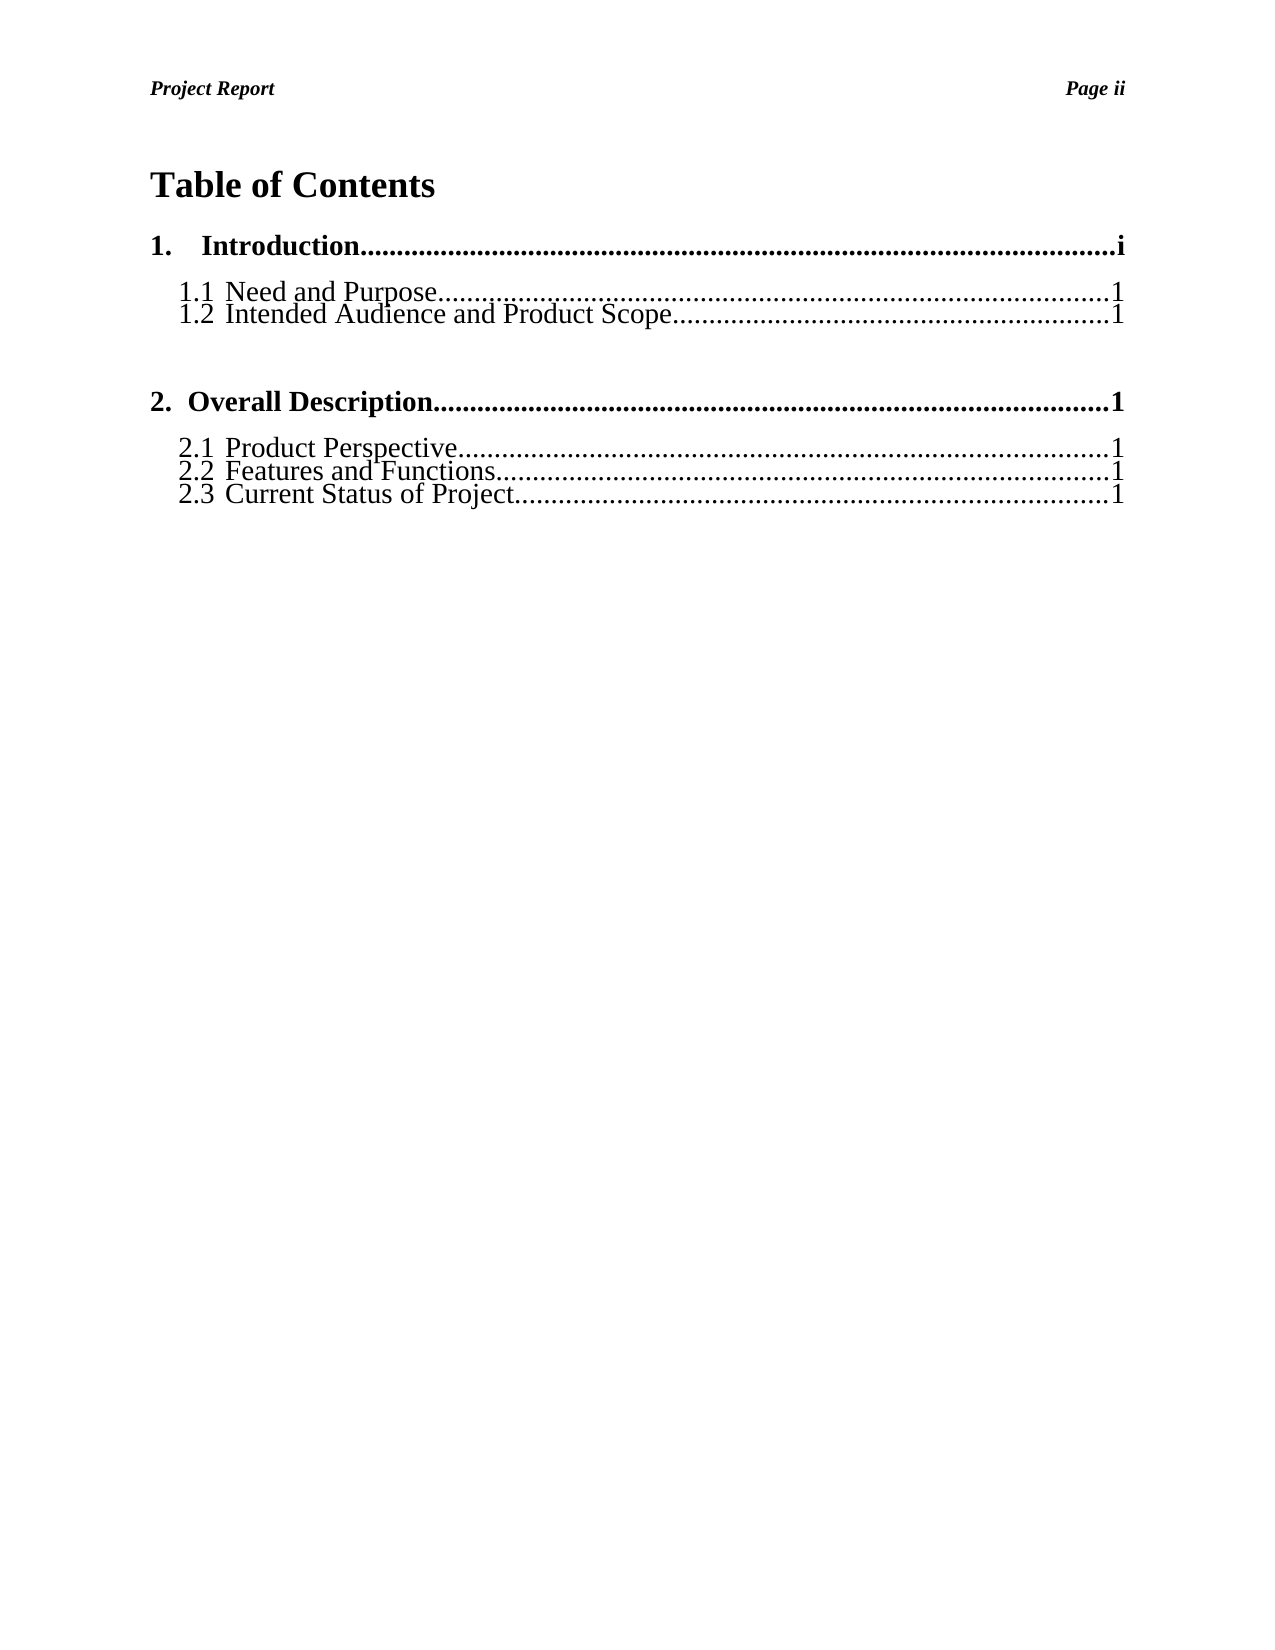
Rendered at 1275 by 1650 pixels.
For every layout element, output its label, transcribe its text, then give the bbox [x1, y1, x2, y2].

text 2.1 Product Perspective 1 [178, 439, 1125, 462]
text 1.2 Intended Audience and Product Scope 1 [178, 306, 1125, 328]
text 1. Introduction i [150, 237, 1125, 260]
text 1.1 Need and Purpose 1 [178, 283, 1125, 306]
text Table of Contents [150, 162, 1125, 206]
text 2.3 Current Status of Project 1 [178, 485, 1125, 508]
text 2. Overall Description 1 [150, 393, 1125, 416]
text 2.2 Features and Functions 1 [178, 462, 1125, 485]
